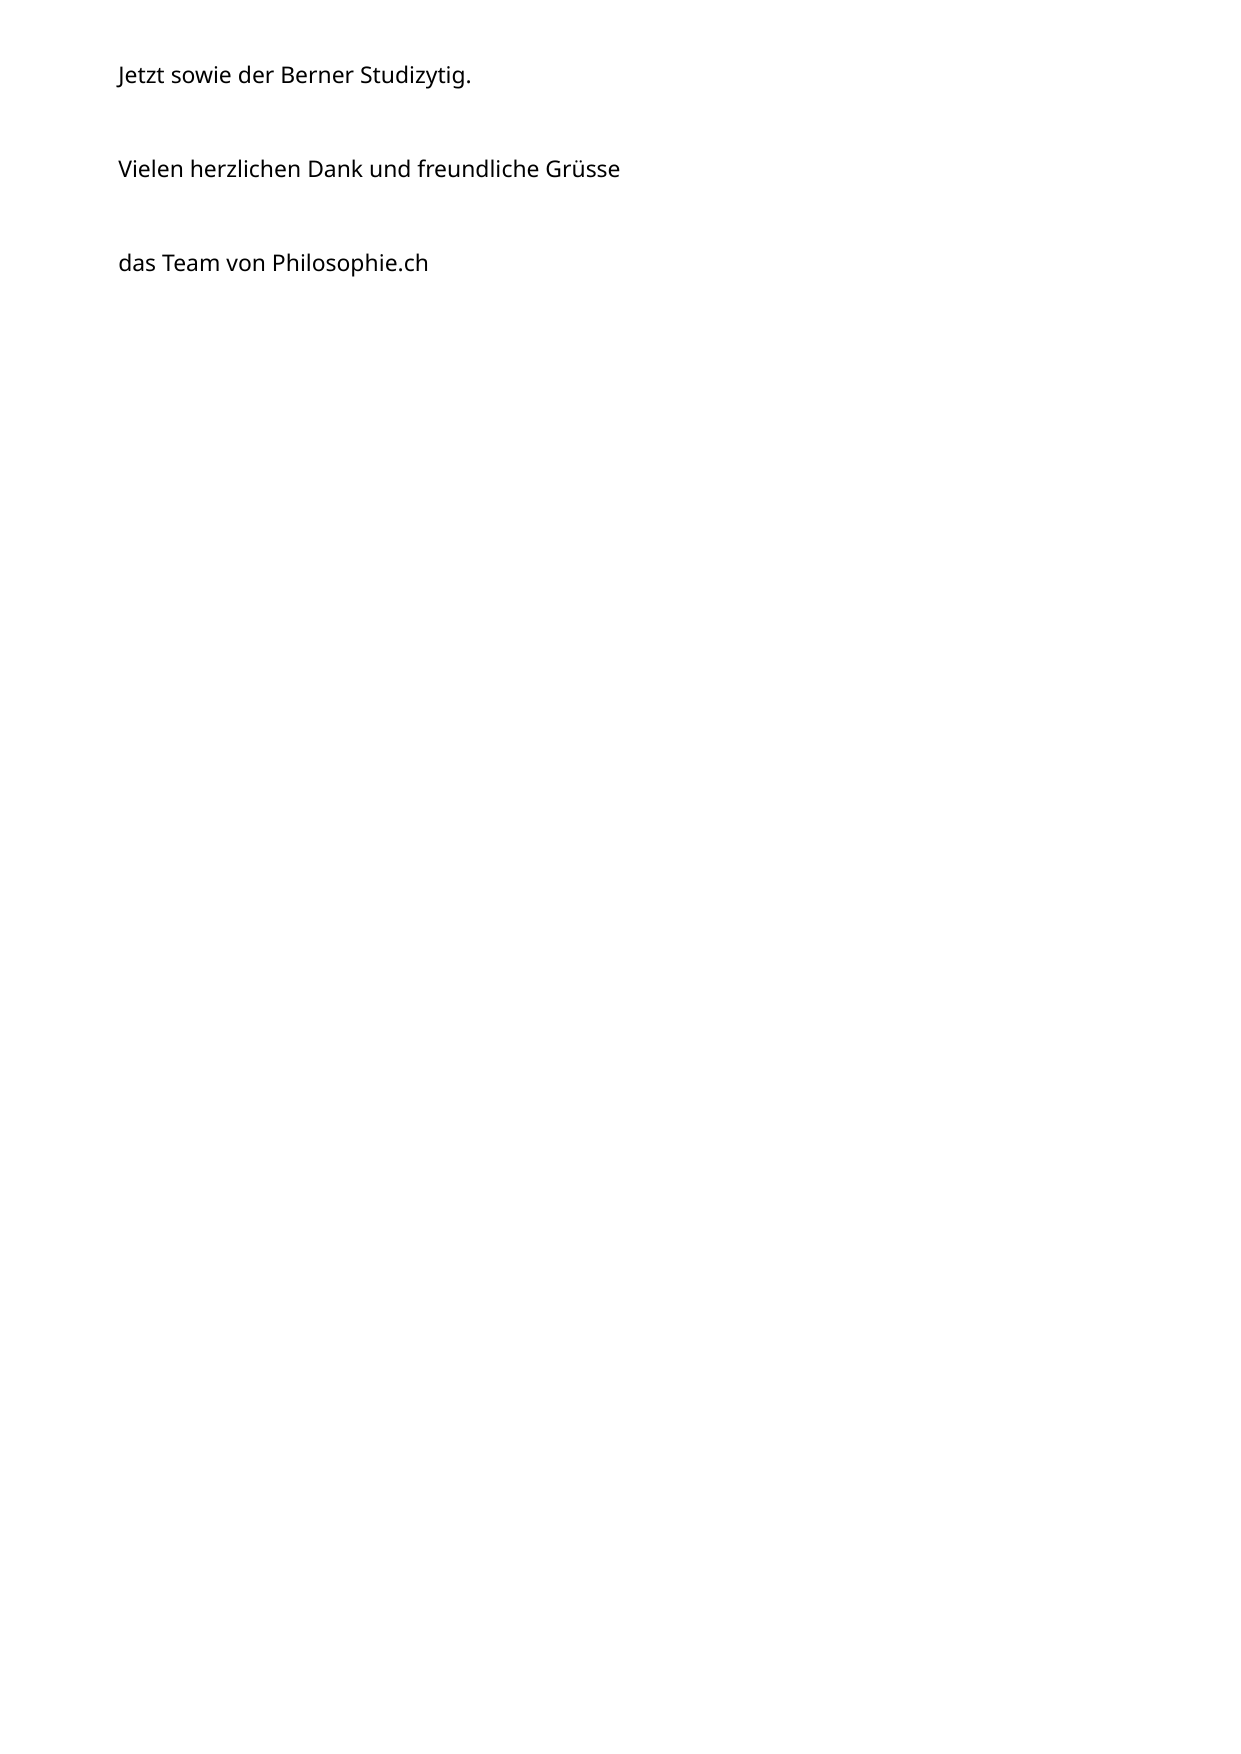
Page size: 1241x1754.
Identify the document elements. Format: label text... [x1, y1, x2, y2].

text Vielen herzlichen Dank und freundliche Grüsse [118, 153, 1122, 184]
text das Team von Philosophie.ch [118, 247, 1122, 278]
text Jetzt sowie der Berner Studizytig. [118, 59, 1122, 90]
